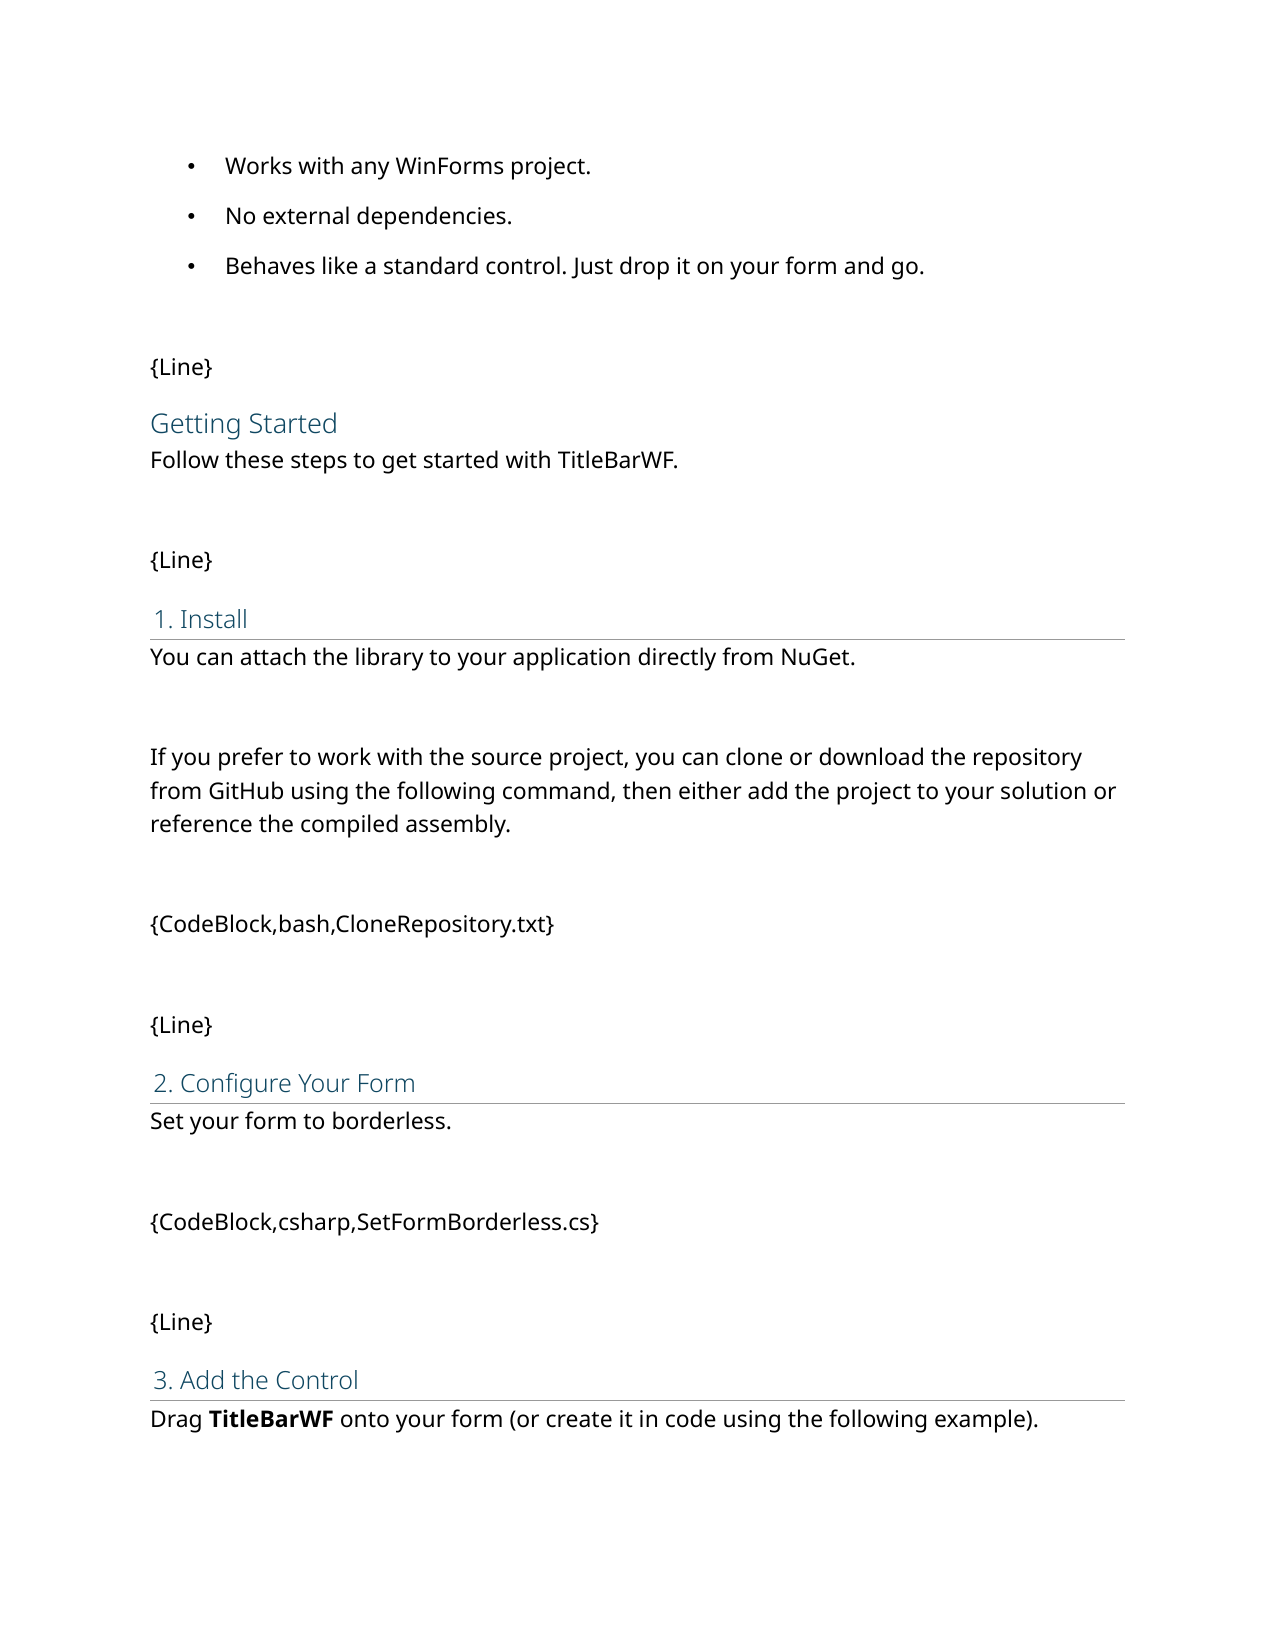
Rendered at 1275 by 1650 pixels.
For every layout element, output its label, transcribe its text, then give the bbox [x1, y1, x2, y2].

text If you prefer to work with the source project, you can clone or download the repository from GitHub using the following command, then either add the project to your solution or reference the compiled assembly. [150, 741, 1125, 839]
text You can attach the library to your application directly from NuGet. [150, 641, 1125, 672]
text Set your form to borderless. [150, 1105, 1125, 1137]
subtitle 1. Install [150, 598, 1125, 639]
text {CodeBlock,bash,CloneRepository.txt} [150, 908, 1125, 939]
text {Line} [150, 544, 1125, 576]
subtitle 3. Add the Control [150, 1360, 1125, 1400]
list No external dependencies. [187, 200, 1125, 231]
list Behaves like a standard control. Just drop it on your form and go. [187, 250, 1125, 281]
text {Line} [150, 1306, 1125, 1337]
subtitle Getting Started [150, 405, 1125, 442]
text {Line} [150, 350, 1125, 382]
text {Line} [150, 1008, 1125, 1040]
text Drag TitleBarWF onto your form (or create it in code using the following example). [150, 1402, 1125, 1434]
text Follow these steps to get started with TitleBarWF. [150, 444, 1125, 475]
list Works with any WinForms project. [187, 150, 1125, 181]
subtitle 2. Configure Your Form [150, 1063, 1125, 1103]
text {CodeBlock,csharp,SetFormBorderless.cs} [150, 1206, 1125, 1237]
